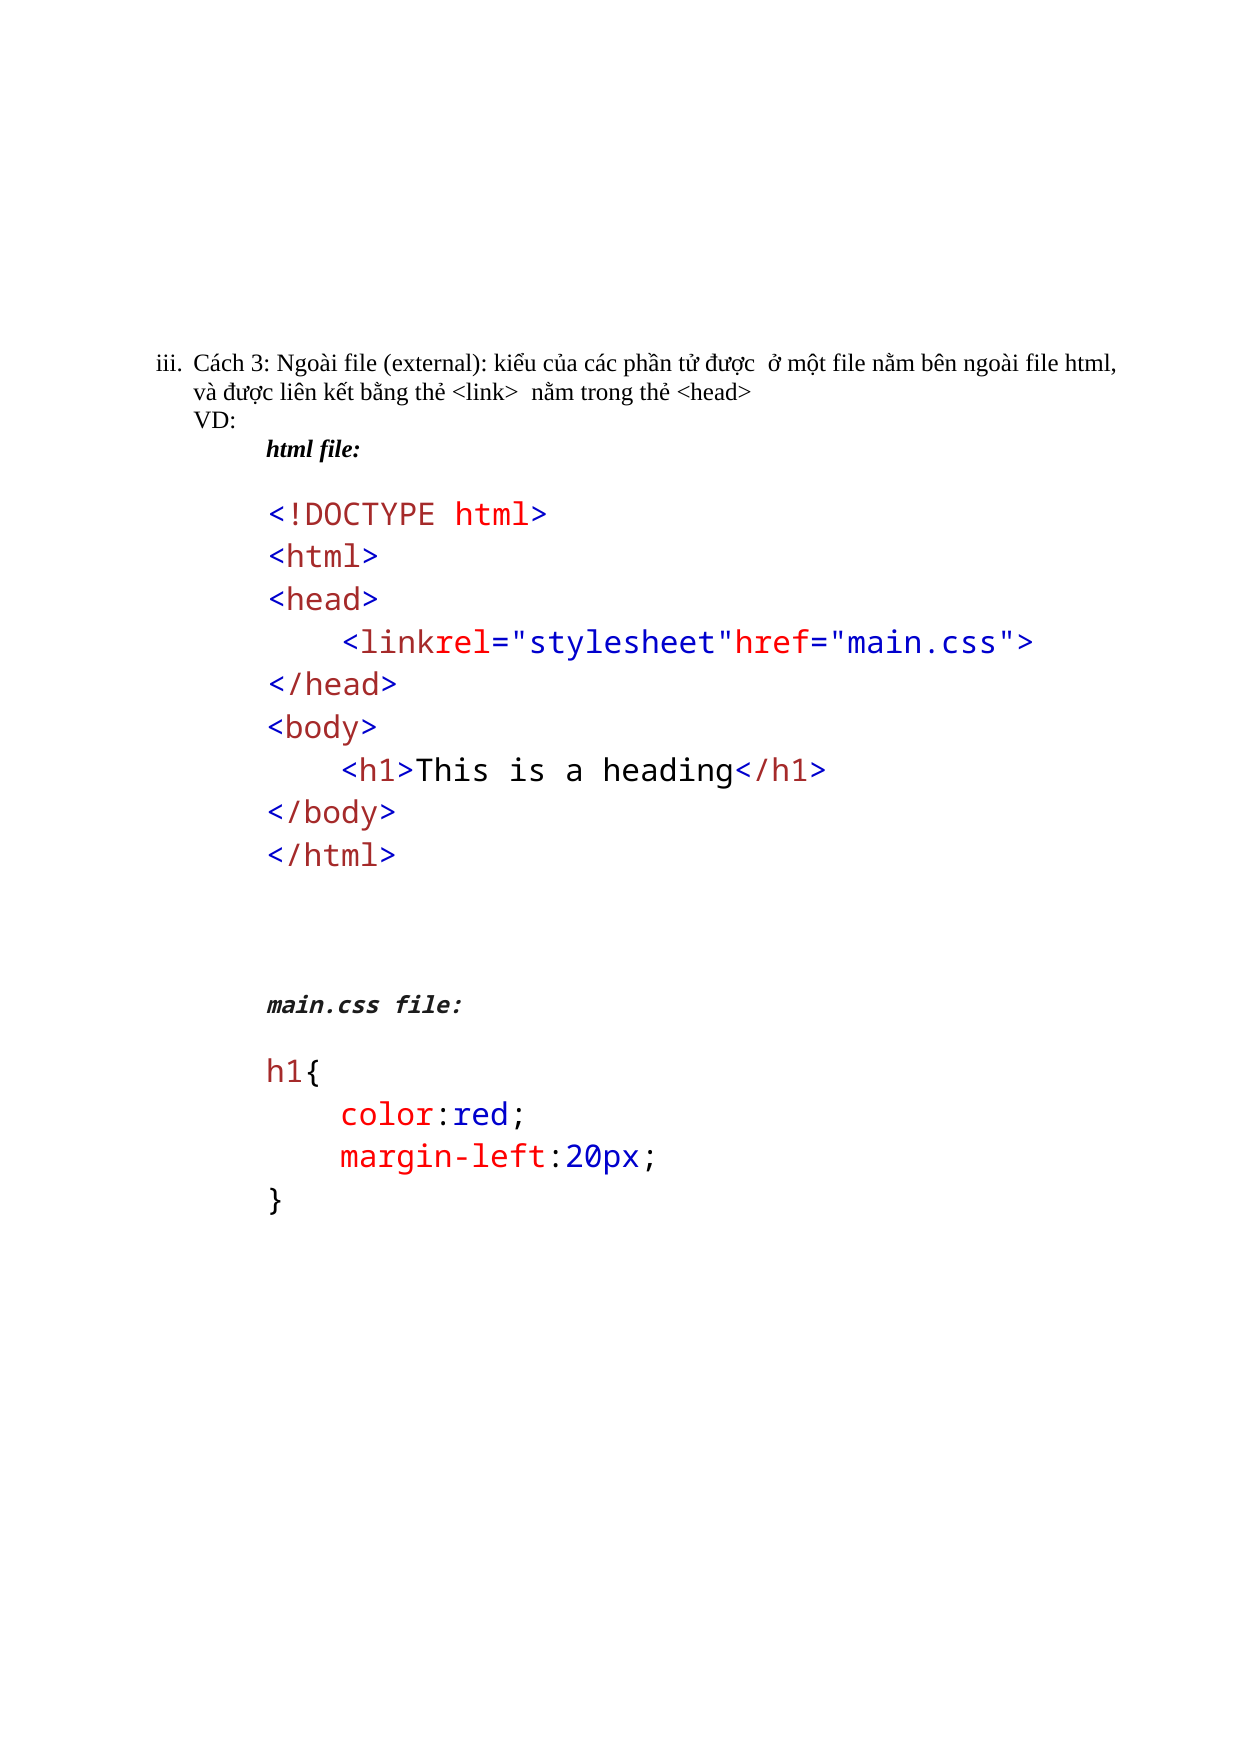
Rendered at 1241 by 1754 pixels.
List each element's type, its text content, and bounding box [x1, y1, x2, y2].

text html file: [118, 434, 1122, 463]
list VD: [156, 406, 1122, 434]
list <!DOCTYPE html> <html> <head> <linkrel="stylesheet"href="main.css"> </head> [156, 492, 1122, 705]
text h1{ color:red; margin-left:20px; } [118, 1049, 1122, 1219]
text <body> <h1>This is a heading</h1> </body> </html> [118, 705, 1122, 875]
list Cách 3: Ngoài file (external): kiểu của các phần tử được ở một file nằm bên ngoài file html, và được liên kết bằng thẻ <link> nằm trong thẻ <head> [156, 348, 1122, 406]
text main.css file: [118, 989, 1122, 1021]
